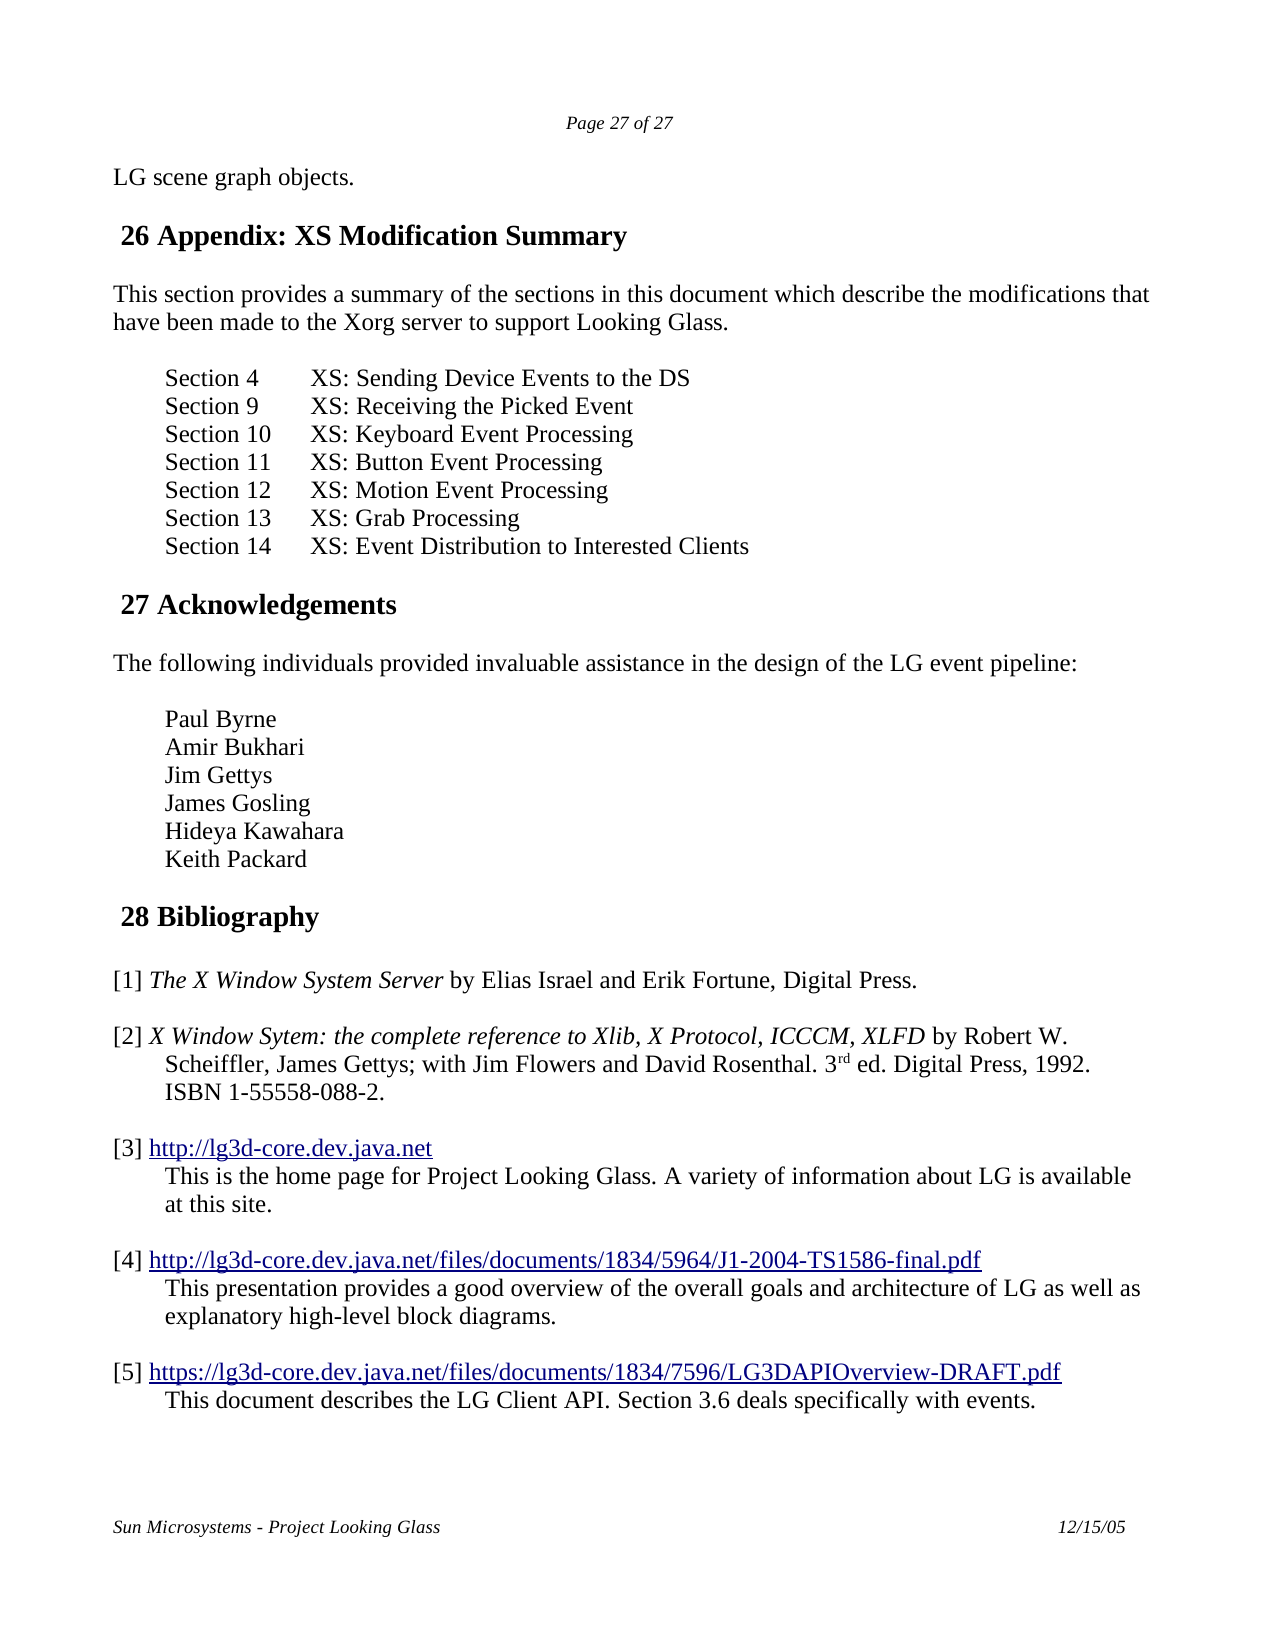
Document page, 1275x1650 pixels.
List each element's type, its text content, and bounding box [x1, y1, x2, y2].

text Section 11 XS: Button Event Processing [113, 448, 1162, 476]
text [3] http://lg3d-core.dev.java.net [113, 1134, 1162, 1162]
text This is the home page for Project Looking Glass. A variety of information about LG is available [113, 1162, 1162, 1190]
text Keith Packard [113, 845, 1162, 873]
text Jim Gettys [113, 761, 1162, 789]
text Hideya Kawahara [113, 817, 1162, 845]
text [2] X Window Sytem: the complete reference to Xlib, X Protocol, ICCCM, XLFD by Robert W. [113, 1022, 1162, 1050]
text [1] The X Window System Server by Elias Israel and Erik Fortune, Digital Press. [113, 966, 1162, 994]
list Bibliography [113, 901, 1162, 933]
text This section provides a summary of the sections in this document which describe the modifications that have been made to the Xorg server to support Looking Glass. [113, 280, 1162, 336]
text [4] http://lg3d-core.dev.java.net/files/documents/1834/5964/J1-2004-TS1586-final.pdf [113, 1246, 1162, 1274]
text This presentation provides a good overview of the overall goals and architecture of LG as well as [113, 1274, 1162, 1302]
text Scheiffler, James Gettys; with Jim Flowers and David Rosenthal. 3rd ed. Digital Press, 1992. [113, 1050, 1162, 1078]
text Paul Byrne [113, 705, 1162, 733]
text Amir Bukhari [113, 733, 1162, 761]
text Section 12 XS: Motion Event Processing [113, 476, 1162, 504]
text Section 10 XS: Keyboard Event Processing [113, 420, 1162, 448]
list Acknowledgements [113, 588, 1162, 621]
text Section 14 XS: Event Distribution to Interested Clients [113, 532, 1162, 560]
text [5] https://lg3d-core.dev.java.net/files/documents/1834/7596/LG3DAPIOverview-DRAFT.pdf [113, 1358, 1162, 1386]
text This document describes the LG Client API. Section 3.6 deals specifically with events. [113, 1386, 1162, 1414]
text ISBN 1-55558-088-2. [113, 1078, 1162, 1106]
text James Gosling [113, 789, 1162, 817]
text at this site. [113, 1190, 1162, 1218]
text LG scene graph objects. [113, 163, 1162, 191]
text Section 4 XS: Sending Device Events to the DS [113, 364, 1162, 392]
text Section 9 XS: Receiving the Picked Event [113, 392, 1162, 420]
text The following individuals provided invaluable assistance in the design of the LG event pipeline: [113, 649, 1162, 677]
list Appendix: XS Modification Summary [113, 219, 1162, 252]
text explanatory high-level block diagrams. [113, 1302, 1162, 1330]
text Section 13 XS: Grab Processing [113, 504, 1162, 532]
